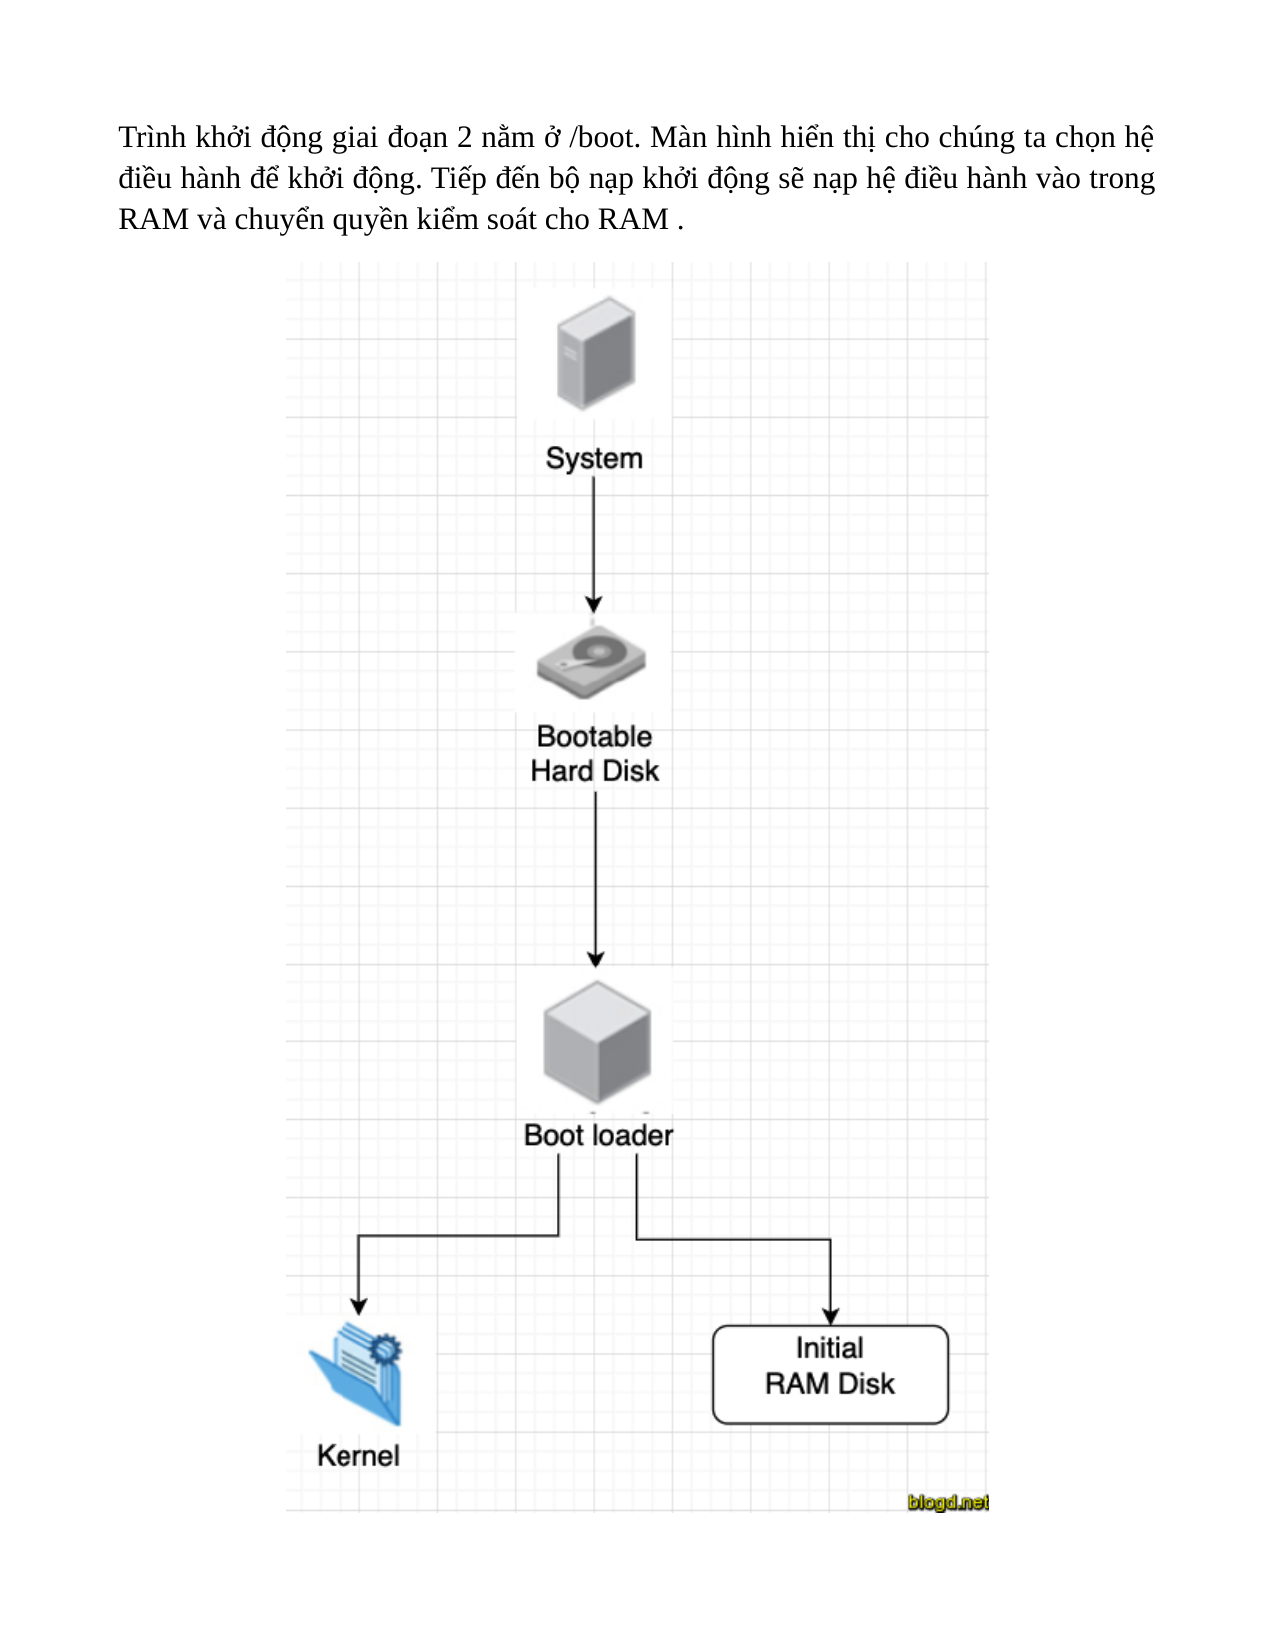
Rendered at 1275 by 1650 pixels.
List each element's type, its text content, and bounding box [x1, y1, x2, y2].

text Trình khởi động giai đoạn 2 nằm ở /boot. Màn hình hiển thị cho chúng ta chọn hệ điều hành để khởi động. Tiếp đến bộ nạp khởi động sẽ nạp hệ điều hành vào trong RAM và chuyển quyền kiểm soát cho RAM . [118, 118, 1157, 237]
